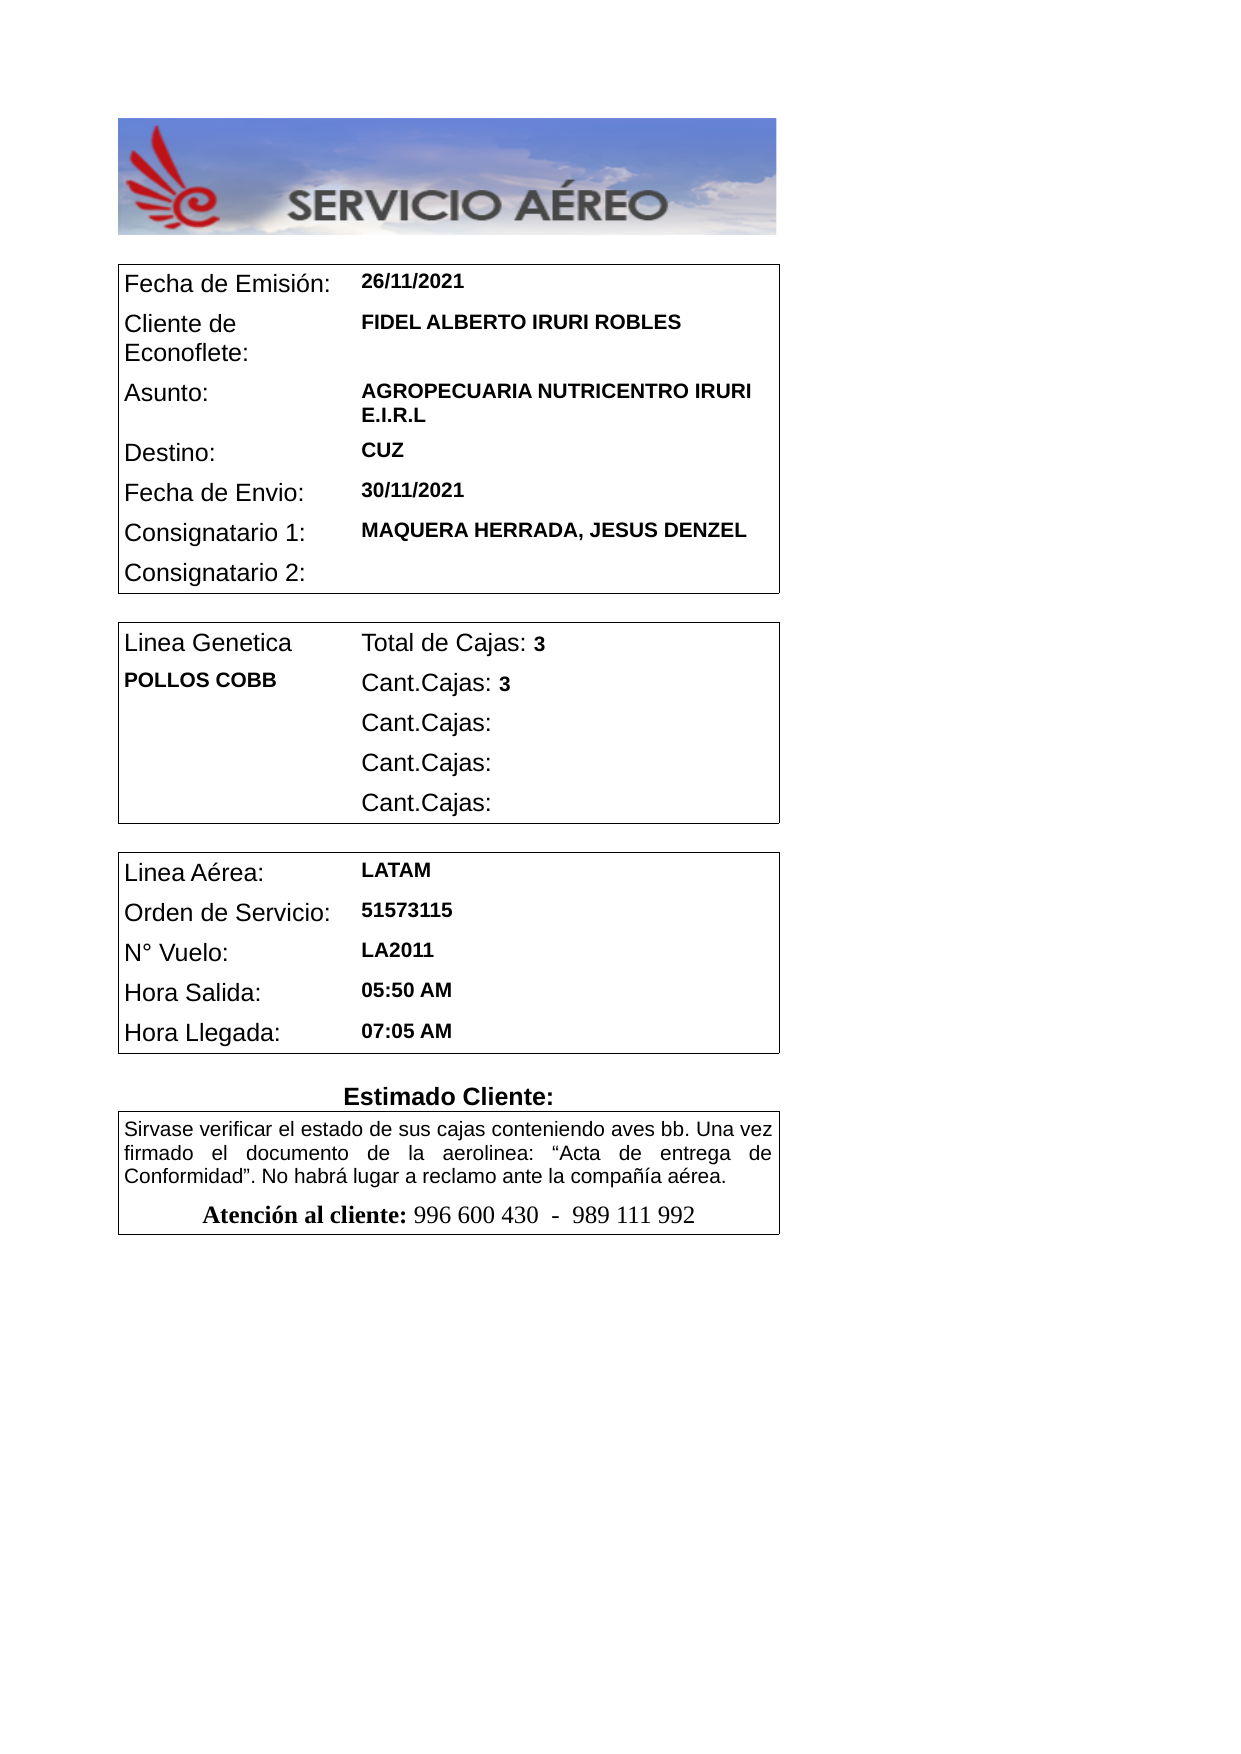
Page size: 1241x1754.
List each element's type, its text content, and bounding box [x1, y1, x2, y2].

table_cell Linea Genetica [119, 623, 356, 662]
table_cell 07:05 AM [356, 1013, 779, 1053]
table_cell Estimado Cliente: [118, 1054, 779, 1111]
table_cell LA2011 [356, 932, 779, 972]
table_cell POLLOS COBB [119, 662, 356, 702]
table_cell Hora Salida: [119, 973, 356, 1013]
table_cell LATAM [356, 853, 779, 892]
table_cell [119, 783, 356, 823]
table_cell [119, 702, 356, 742]
table_cell Fecha de Envio: [119, 472, 356, 512]
table_cell N° Vuelo: [119, 932, 356, 972]
table_cell [118, 594, 356, 622]
table_header 26/11/2021 [356, 265, 779, 304]
table_cell Cant.Cajas: [356, 743, 779, 783]
table_cell Cliente de Econoflete: [119, 304, 356, 373]
table_cell Atención al cliente: 996 600 430 - 989 111 992 [119, 1194, 779, 1234]
table_cell 05:50 AM [356, 973, 779, 1013]
table_cell AGROPECUARIA NUTRICENTRO IRURI E.I.R.L [356, 373, 779, 432]
table_cell 51573115 [356, 892, 779, 932]
table_cell CUZ [356, 432, 779, 472]
table_cell Sirvase verificar el estado de sus cajas conteniendo aves bb. Una vez firmado el documento de la aerolinea: “Acta de entrega de Conformidad”. No habrá lugar a reclamo ante la compañía aérea. [119, 1112, 779, 1194]
table_cell Destino: [119, 432, 356, 472]
table_cell Cant.Cajas: 3 [356, 662, 779, 702]
table_cell Cant.Cajas: [356, 702, 779, 742]
table_cell [356, 824, 779, 852]
table_cell Hora Llegada: [119, 1013, 356, 1053]
table_header Fecha de Emisión: [119, 265, 356, 304]
table_cell Consignatario 1: [119, 513, 356, 553]
table_cell Total de Cajas: 3 [356, 623, 779, 662]
table_cell Linea Aérea: [119, 853, 356, 892]
table_cell [356, 594, 779, 622]
table_cell Cant.Cajas: [356, 783, 779, 823]
table_cell [356, 553, 779, 593]
picture [118, 118, 777, 235]
table_cell Orden de Servicio: [119, 892, 356, 932]
table_cell [119, 743, 356, 783]
table_cell FIDEL ALBERTO IRURI ROBLES [356, 304, 779, 373]
table_cell MAQUERA HERRADA, JESUS DENZEL [356, 513, 779, 553]
table_cell Asunto: [119, 373, 356, 432]
table_cell [118, 824, 356, 852]
table_cell Consignatario 2: [119, 553, 356, 593]
table_cell 30/11/2021 [356, 472, 779, 512]
